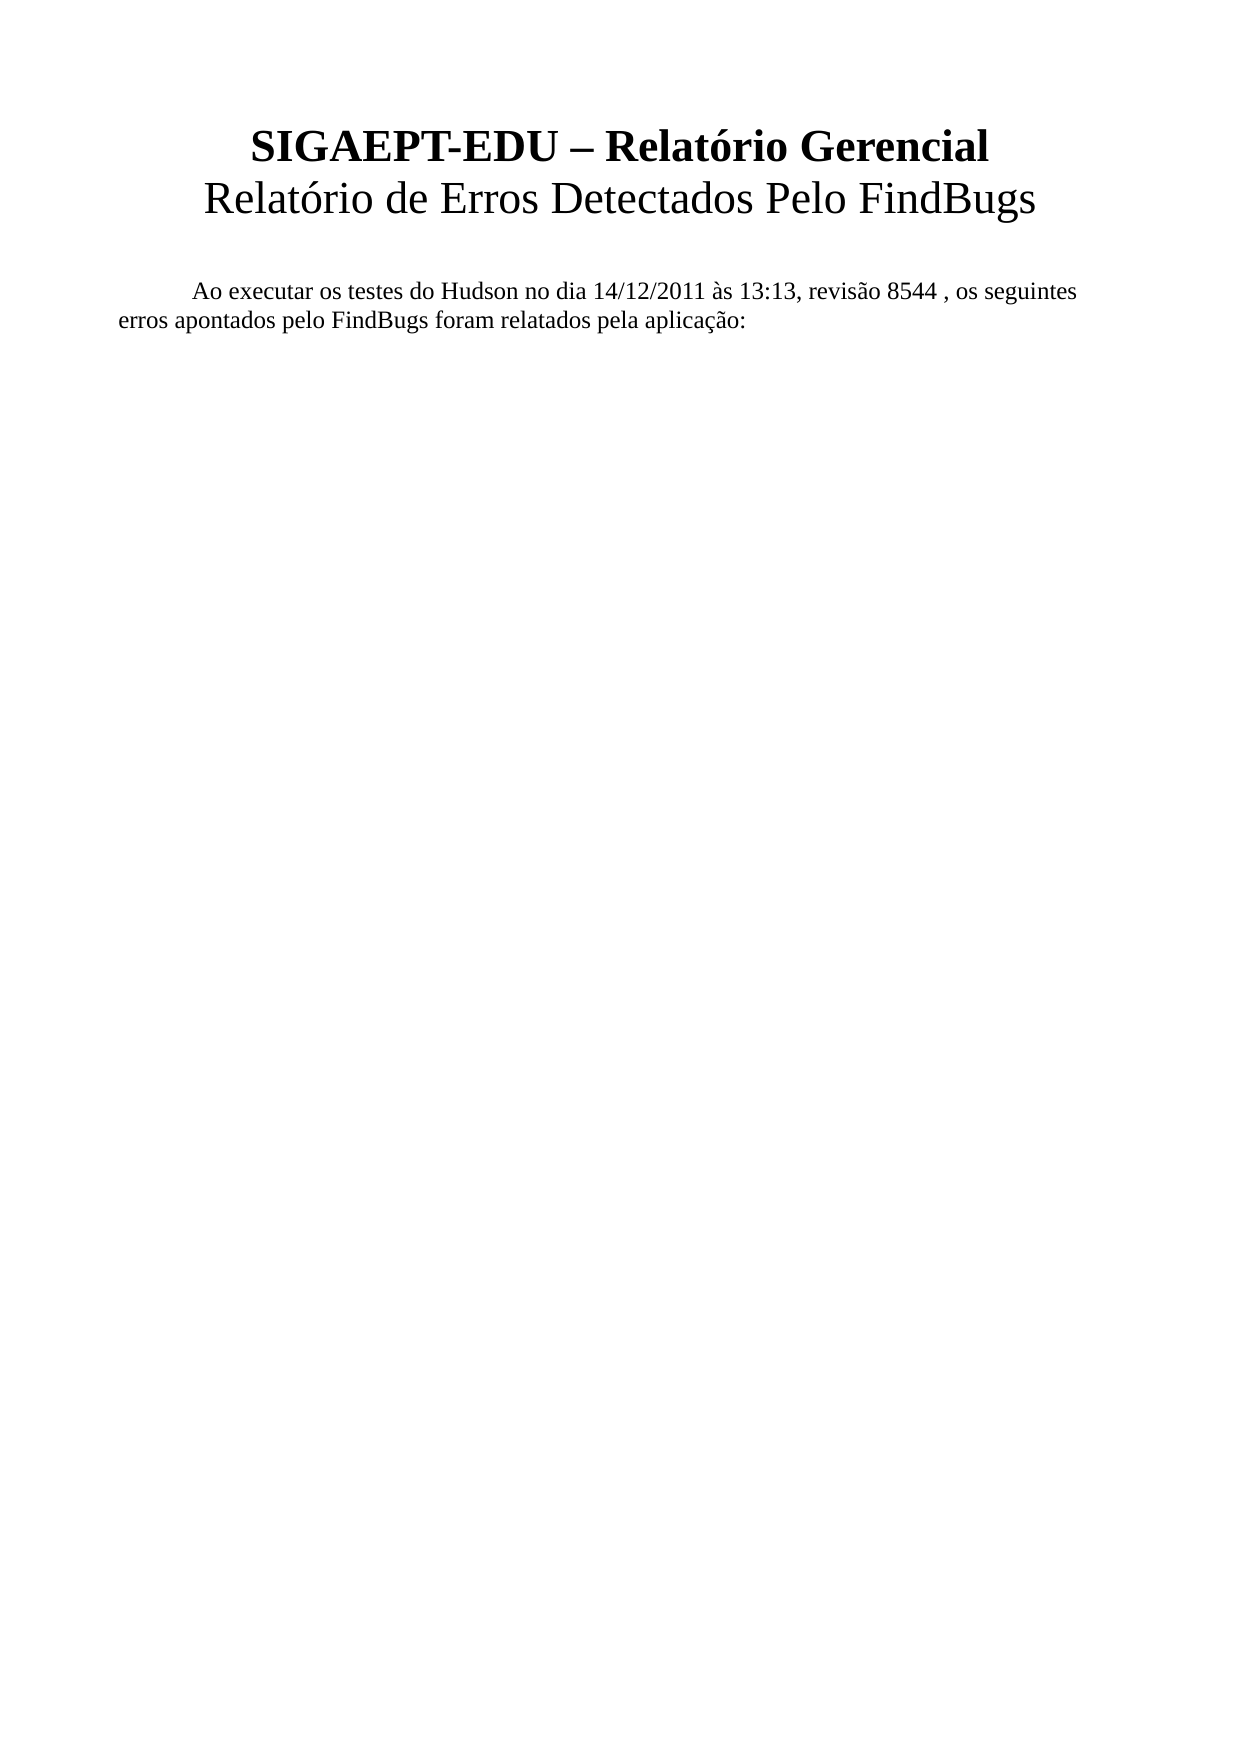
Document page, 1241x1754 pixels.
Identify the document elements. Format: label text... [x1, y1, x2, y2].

text Relatório de Erros Detectados Pelo FindBugs [118, 171, 1122, 223]
text Ao executar os testes do Hudson no dia 14/12/2011 às 13:13, revisão 8544 , os seguintes erros apontados pelo FindBugs foram relatados pela aplicação: [118, 276, 1122, 334]
text SIGAEPT-EDU – Relatório Gerencial [118, 118, 1122, 171]
